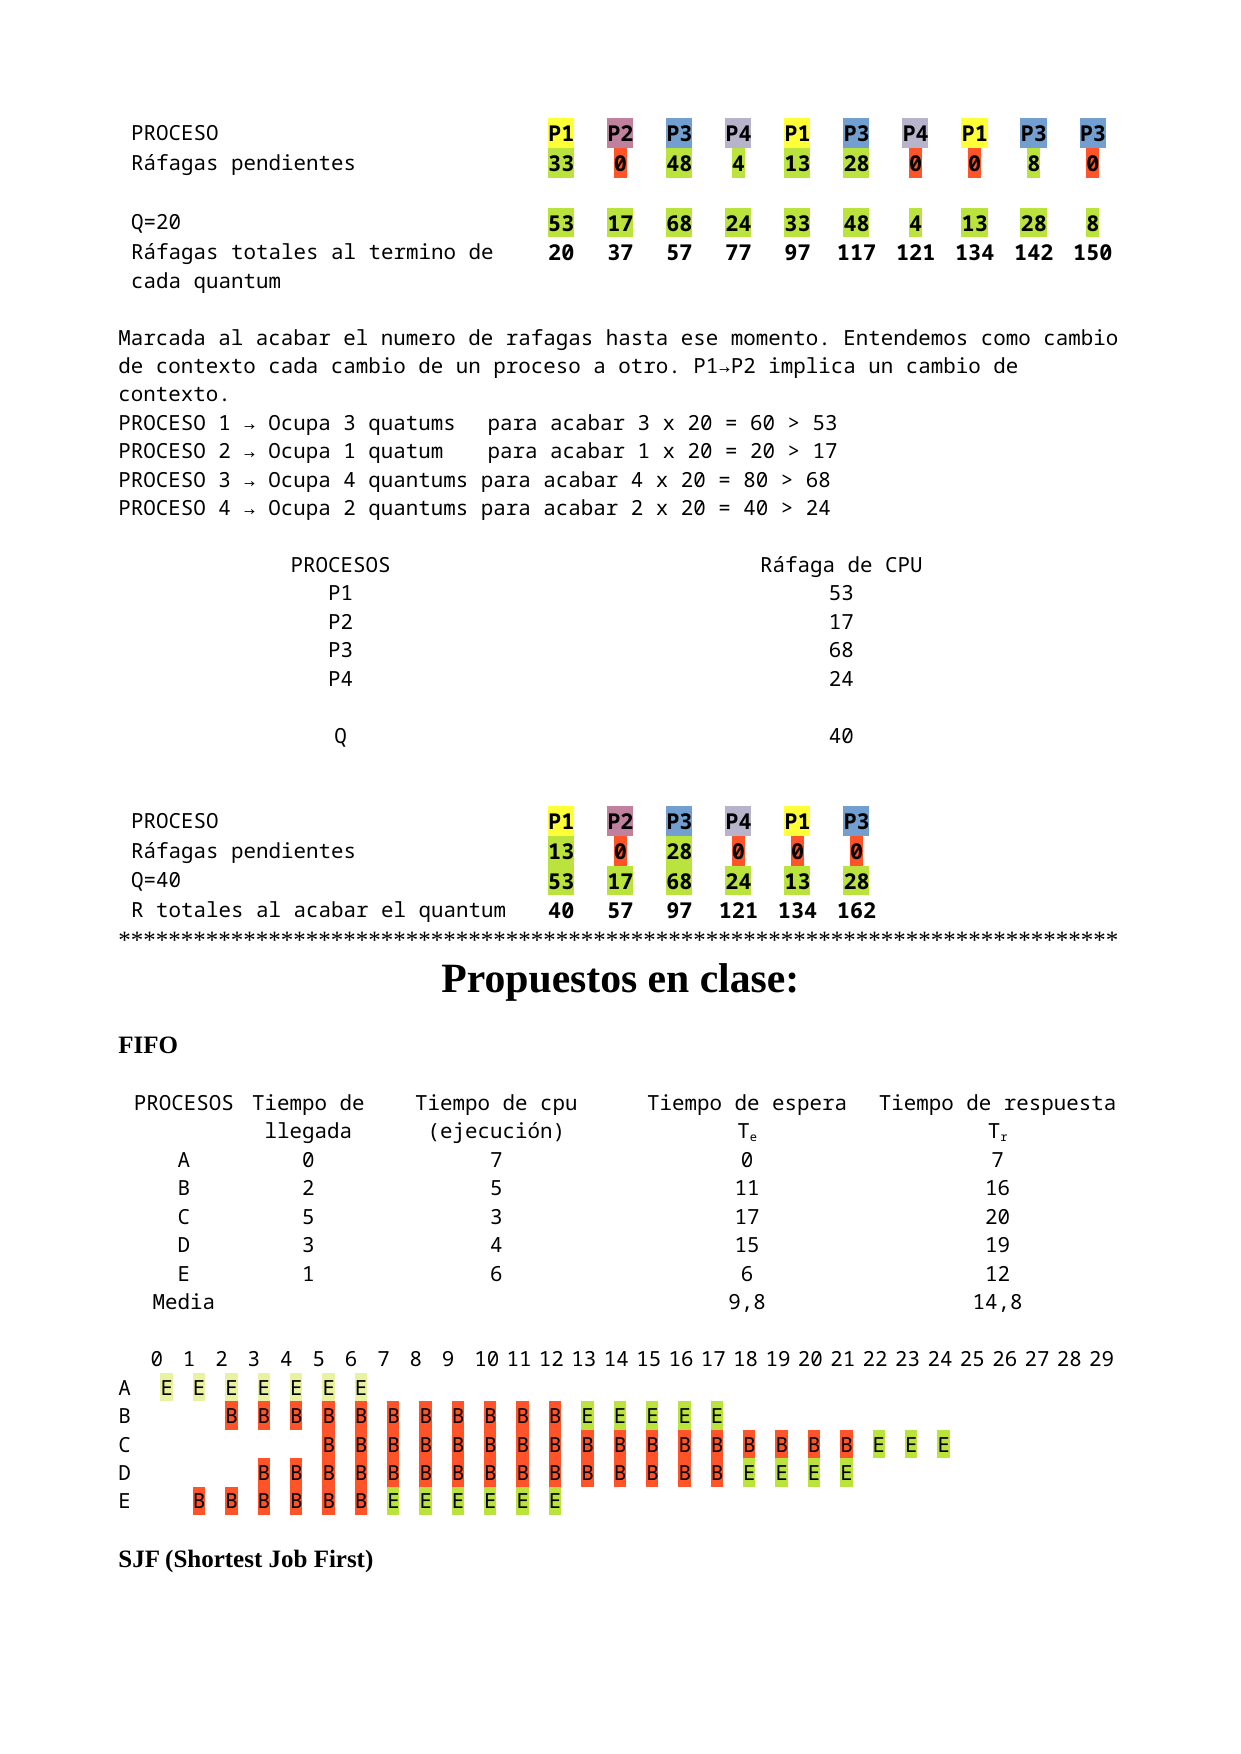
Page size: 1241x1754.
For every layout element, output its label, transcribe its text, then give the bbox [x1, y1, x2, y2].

table_cell [371, 1287, 621, 1316]
table_cell B [539, 1401, 571, 1430]
table_cell [765, 1373, 798, 1401]
table_header Tiempo de llegada [245, 1088, 371, 1145]
table_cell B [442, 1458, 474, 1487]
table_cell [1089, 1373, 1122, 1401]
table_cell C [122, 1202, 245, 1230]
table_cell [474, 1373, 506, 1401]
table_cell 17 [621, 1202, 872, 1230]
table_cell B [830, 1430, 862, 1458]
table_header 3 [248, 1344, 280, 1373]
table_header 19 [765, 1344, 798, 1373]
table_cell E [248, 1373, 280, 1401]
table_cell B [312, 1401, 344, 1430]
table_cell B [701, 1458, 733, 1487]
table_cell 0 [709, 836, 768, 866]
table_cell B [474, 1401, 506, 1430]
table_cell B [409, 1430, 442, 1458]
text PROCESO 3 → Ocupa 4 quantums para acabar 4 x 20 = 80 > 68 [118, 465, 1122, 493]
table_cell E [927, 1430, 959, 1458]
table_header P3 [650, 118, 709, 148]
table_header P3 [827, 118, 886, 148]
table_header 29 [1089, 1344, 1122, 1373]
table_cell B [539, 1458, 571, 1487]
table_header PROCESOS [122, 1088, 245, 1145]
table_cell E [312, 1373, 344, 1401]
table_cell [960, 1373, 992, 1401]
table_header [118, 1344, 150, 1373]
table_cell [215, 1430, 247, 1458]
table_cell B [377, 1458, 409, 1487]
table_header 18 [733, 1344, 765, 1373]
table_cell B [377, 1401, 409, 1430]
table_cell 24 [709, 866, 768, 895]
table_header 26 [992, 1344, 1024, 1373]
table_cell 13 [531, 836, 591, 866]
table_cell E [442, 1487, 474, 1515]
table_cell 40 [531, 895, 591, 925]
table_cell 3 [245, 1230, 371, 1259]
table_header 23 [895, 1344, 927, 1373]
table_cell P4 [122, 664, 559, 692]
table_cell E [798, 1458, 830, 1487]
table_header 11 [506, 1344, 539, 1373]
table_cell 19 [872, 1230, 1123, 1259]
table_cell [150, 1430, 183, 1458]
table_cell 28 [827, 866, 886, 895]
table_header PROCESO [131, 806, 531, 836]
table_cell [992, 1430, 1024, 1458]
table_cell 68 [650, 866, 709, 895]
table_cell [886, 895, 945, 925]
table_cell B [280, 1458, 312, 1487]
table_cell 53 [559, 579, 1123, 607]
table_cell 33 [768, 208, 827, 237]
text Propuestos en clase: [118, 954, 1122, 1002]
table_cell [559, 692, 1123, 721]
table_cell [183, 1430, 215, 1458]
table_header P3 [1004, 118, 1063, 148]
table_header [1004, 806, 1063, 836]
table_cell [886, 866, 945, 895]
table_cell [1089, 1458, 1122, 1487]
table_cell 3 [371, 1202, 621, 1230]
table_cell E [863, 1430, 895, 1458]
table_header 9 [442, 1344, 474, 1373]
table_cell 15 [621, 1230, 872, 1259]
table_cell [992, 1373, 1024, 1401]
table_cell [830, 1373, 862, 1401]
table_cell [1057, 1373, 1089, 1401]
table_cell B [539, 1430, 571, 1458]
table_cell A [118, 1373, 150, 1401]
text PROCESO 4 → Ocupa 2 quantums para acabar 2 x 20 = 40 > 24 [118, 493, 1122, 522]
table_cell [927, 1458, 959, 1487]
table_cell [895, 1458, 927, 1487]
table_cell [1024, 1458, 1057, 1487]
table_cell 4 [371, 1230, 621, 1259]
table_cell B [636, 1458, 668, 1487]
table_cell [571, 1373, 603, 1401]
table_cell [863, 1487, 895, 1515]
table_header Tiempo de espera Te [621, 1088, 872, 1145]
table_header 28 [1057, 1344, 1089, 1373]
table_cell 121 [709, 895, 768, 925]
table_header P4 [709, 118, 768, 148]
table_cell B [506, 1458, 539, 1487]
table_cell 37 [591, 237, 649, 294]
table_cell 57 [591, 895, 649, 925]
table_cell [1057, 1430, 1089, 1458]
table_cell B [248, 1401, 280, 1430]
table_cell [960, 1401, 992, 1430]
table_cell 11 [621, 1174, 872, 1202]
table_cell Q [122, 721, 559, 749]
table_cell B [280, 1487, 312, 1515]
table_cell [798, 1373, 830, 1401]
table_cell B [215, 1487, 247, 1515]
table_cell B [312, 1430, 344, 1458]
table_header P3 [1063, 118, 1122, 148]
table_cell 150 [1063, 237, 1122, 294]
table_cell 5 [371, 1174, 621, 1202]
table_header P1 [768, 806, 827, 836]
table_cell [280, 1430, 312, 1458]
table_cell B [571, 1430, 603, 1458]
table_cell A [122, 1145, 245, 1173]
table_cell 33 [531, 148, 591, 178]
table_cell E [636, 1401, 668, 1430]
table_cell 97 [768, 237, 827, 294]
table_cell E [830, 1458, 862, 1487]
table_cell [668, 1487, 701, 1515]
table_cell 24 [709, 208, 768, 237]
table_header 24 [927, 1344, 959, 1373]
text Marcada al acabar el numero de rafagas hasta ese momento. Entendemos como cambio de contexto cada cambio de un proceso a otro. P1→P2 implica un cambio de contexto. [118, 323, 1122, 408]
table_cell 68 [559, 635, 1123, 664]
table_cell B [377, 1430, 409, 1458]
table_cell Media [122, 1287, 245, 1316]
table_cell B [733, 1430, 765, 1458]
table_cell E [733, 1458, 765, 1487]
table_cell B [668, 1430, 701, 1458]
table_cell B [474, 1430, 506, 1458]
table_cell 40 [559, 721, 1123, 749]
table_cell [1089, 1430, 1122, 1458]
table_cell 68 [650, 208, 709, 237]
table_cell [150, 1487, 183, 1515]
table_cell E [474, 1487, 506, 1515]
table_cell B [442, 1430, 474, 1458]
table_cell B [280, 1401, 312, 1430]
table_cell 134 [768, 895, 827, 925]
table_cell 8 [1063, 208, 1122, 237]
table_cell [960, 1487, 992, 1515]
table_cell B [409, 1401, 442, 1430]
table_header P1 [945, 118, 1004, 148]
table_cell B [345, 1430, 377, 1458]
table_cell [1024, 1401, 1057, 1430]
table_cell 7 [872, 1145, 1123, 1173]
table_cell 12 [872, 1259, 1123, 1287]
table_cell [895, 1373, 927, 1401]
table_cell [636, 1373, 668, 1401]
table_cell [1057, 1487, 1089, 1515]
table_header 12 [539, 1344, 571, 1373]
table_cell P3 [122, 635, 559, 664]
table_cell 48 [650, 148, 709, 178]
table_cell [701, 1487, 733, 1515]
table_cell 0 [945, 148, 1004, 178]
table_cell 28 [827, 148, 886, 178]
table_header P1 [531, 118, 591, 148]
table_header 6 [345, 1344, 377, 1373]
table_cell [1024, 1430, 1057, 1458]
table_cell [604, 1373, 636, 1401]
table_cell 16 [872, 1174, 1123, 1202]
table_cell [215, 1458, 247, 1487]
table_cell [1057, 1401, 1089, 1430]
table_cell 28 [650, 836, 709, 866]
table_cell 53 [531, 208, 591, 237]
table_cell 28 [1004, 208, 1063, 237]
table_cell 48 [827, 208, 886, 237]
table_cell [992, 1401, 1024, 1430]
table_cell B [765, 1430, 798, 1458]
table_header 5 [312, 1344, 344, 1373]
table_cell [863, 1401, 895, 1430]
table_cell E [183, 1373, 215, 1401]
table_cell B [668, 1458, 701, 1487]
table_header P3 [827, 806, 886, 836]
table_cell E [345, 1373, 377, 1401]
table_cell [945, 836, 1004, 866]
table_header 15 [636, 1344, 668, 1373]
table_cell B [118, 1401, 150, 1430]
table_cell 0 [886, 148, 945, 178]
table_cell [409, 1373, 442, 1401]
text FIFO [118, 1031, 1122, 1059]
table_cell 6 [621, 1259, 872, 1287]
table_cell 0 [768, 836, 827, 866]
table_header 27 [1024, 1344, 1057, 1373]
table_cell 57 [650, 237, 709, 294]
table_header 8 [409, 1344, 442, 1373]
table_cell [571, 1487, 603, 1515]
table_header [1063, 806, 1122, 836]
table_cell E [150, 1373, 183, 1401]
table_header P2 [591, 806, 649, 836]
table_cell [733, 1487, 765, 1515]
table_cell 0 [591, 836, 649, 866]
table_cell [765, 1401, 798, 1430]
table_cell [1089, 1487, 1122, 1515]
table_cell 4 [886, 208, 945, 237]
table_cell B [798, 1430, 830, 1458]
table_cell B [442, 1401, 474, 1430]
table_cell [377, 1373, 409, 1401]
table_cell B [122, 1174, 245, 1202]
table_header 25 [960, 1344, 992, 1373]
table_cell 0 [245, 1145, 371, 1173]
table_cell [765, 1487, 798, 1515]
table_cell D [122, 1230, 245, 1259]
table_header P4 [886, 118, 945, 148]
table_cell P2 [122, 607, 559, 635]
table_cell B [345, 1458, 377, 1487]
table_header [886, 806, 945, 836]
table_cell [927, 1401, 959, 1430]
table_cell [733, 1401, 765, 1430]
table_cell [992, 1487, 1024, 1515]
table_cell [701, 1373, 733, 1401]
table_header 14 [604, 1344, 636, 1373]
table_header PROCESOS [122, 550, 559, 578]
table_cell E [668, 1401, 701, 1430]
table_cell [1004, 836, 1063, 866]
table_cell 7 [371, 1145, 621, 1173]
table_cell B [604, 1430, 636, 1458]
table_cell B [345, 1401, 377, 1430]
table_cell E [122, 1259, 245, 1287]
table_cell E [895, 1430, 927, 1458]
table_cell P1 [122, 579, 559, 607]
table_cell 17 [591, 866, 649, 895]
table_cell [1063, 895, 1122, 925]
table_cell 13 [945, 208, 1004, 237]
table_cell [895, 1487, 927, 1515]
table_cell [992, 1458, 1024, 1487]
table_cell [1089, 1401, 1122, 1430]
table_cell B [312, 1458, 344, 1487]
table_cell [945, 866, 1004, 895]
table_cell 97 [650, 895, 709, 925]
table_cell Q=20 [131, 208, 531, 237]
table_cell [183, 1458, 215, 1487]
table_header P1 [768, 118, 827, 148]
table_cell B [312, 1487, 344, 1515]
table_cell 17 [559, 607, 1123, 635]
table_cell E [377, 1487, 409, 1515]
table_cell [830, 1487, 862, 1515]
table_header 17 [701, 1344, 733, 1373]
table_cell Q=40 [131, 866, 531, 895]
table_cell 20 [872, 1202, 1123, 1230]
table_cell 142 [1004, 237, 1063, 294]
table_cell B [409, 1458, 442, 1487]
table_header P4 [709, 806, 768, 836]
table_cell 0 [621, 1145, 872, 1173]
table_header Tiempo de respuesta Tr [872, 1088, 1123, 1145]
table_cell B [345, 1487, 377, 1515]
table_cell [945, 895, 1004, 925]
table_cell [895, 1401, 927, 1430]
table_cell B [474, 1458, 506, 1487]
table_header Tiempo de cpu (ejecución) [371, 1088, 621, 1145]
table_cell E [215, 1373, 247, 1401]
table_cell 53 [531, 866, 591, 895]
table_cell [442, 1373, 474, 1401]
table_cell [150, 1401, 183, 1430]
table_cell B [506, 1401, 539, 1430]
table_header 13 [571, 1344, 603, 1373]
table_header 10 [474, 1344, 506, 1373]
table_cell [539, 1373, 571, 1401]
table_cell E [604, 1401, 636, 1430]
table_cell B [571, 1458, 603, 1487]
table_cell E [409, 1487, 442, 1515]
table_cell [1063, 836, 1122, 866]
table_cell E [571, 1401, 603, 1430]
table_cell [863, 1458, 895, 1487]
table_cell [798, 1401, 830, 1430]
table_cell [131, 178, 1122, 207]
table_cell [830, 1401, 862, 1430]
table_cell 13 [768, 148, 827, 178]
table_cell [1004, 866, 1063, 895]
table_header 21 [830, 1344, 862, 1373]
table_cell [245, 1287, 371, 1316]
table_cell B [701, 1430, 733, 1458]
table_cell [668, 1373, 701, 1401]
table_header [945, 806, 1004, 836]
table_cell 1 [245, 1259, 371, 1287]
table_cell B [215, 1401, 247, 1430]
table_cell 162 [827, 895, 886, 925]
table_cell [927, 1373, 959, 1401]
table_cell 0 [1063, 148, 1122, 178]
table_cell Ráfagas pendientes [131, 836, 531, 866]
table_cell B [183, 1487, 215, 1515]
table_header P1 [531, 806, 591, 836]
table_cell 17 [591, 208, 649, 237]
table_cell 134 [945, 237, 1004, 294]
text PROCESO 2 → Ocupa 1 quatum para acabar 1 x 20 = 20 > 17 [118, 436, 1122, 465]
table_cell [122, 692, 559, 721]
table_cell [927, 1487, 959, 1515]
table_cell 5 [245, 1202, 371, 1230]
table_cell 20 [531, 237, 591, 294]
table_cell 117 [827, 237, 886, 294]
text PROCESO 1 → Ocupa 3 quatums para acabar 3 x 20 = 60 > 53 [118, 408, 1122, 436]
table_cell 0 [827, 836, 886, 866]
table_cell 77 [709, 237, 768, 294]
table_cell B [248, 1458, 280, 1487]
table_header P3 [650, 806, 709, 836]
table_cell Ráfagas totales al termino de cada quantum [131, 237, 531, 294]
table_header PROCESO [131, 118, 531, 148]
table_cell 0 [591, 148, 649, 178]
table_header 16 [668, 1344, 701, 1373]
table_cell [960, 1458, 992, 1487]
table_cell [506, 1373, 539, 1401]
table_cell E [280, 1373, 312, 1401]
table_cell [248, 1430, 280, 1458]
table_header 1 [183, 1344, 215, 1373]
table_cell 2 [245, 1174, 371, 1202]
table_cell [150, 1458, 183, 1487]
table_cell E [539, 1487, 571, 1515]
table_cell [863, 1373, 895, 1401]
table_header Ráfaga de CPU [559, 550, 1123, 578]
table_cell 14,8 [872, 1287, 1123, 1316]
table_cell [1004, 895, 1063, 925]
table_cell B [248, 1487, 280, 1515]
table_header 22 [863, 1344, 895, 1373]
table_cell E [506, 1487, 539, 1515]
table_cell 8 [1004, 148, 1063, 178]
text SJF (Shortest Job First) [118, 1544, 1122, 1572]
table_cell C [118, 1430, 150, 1458]
table_cell 6 [371, 1259, 621, 1287]
text ******************************************************************************** [118, 925, 1122, 954]
table_header 2 [215, 1344, 247, 1373]
table_cell [1024, 1487, 1057, 1515]
table_cell 4 [709, 148, 768, 178]
table_cell E [765, 1458, 798, 1487]
table_header 20 [798, 1344, 830, 1373]
table_cell B [604, 1458, 636, 1487]
table_cell Ráfagas pendientes [131, 148, 531, 178]
table_cell [960, 1430, 992, 1458]
table_cell 9,8 [621, 1287, 872, 1316]
table_cell [733, 1373, 765, 1401]
table_header 0 [150, 1344, 183, 1373]
table_cell [1057, 1458, 1089, 1487]
table_cell [798, 1487, 830, 1515]
table_header 4 [280, 1344, 312, 1373]
table_cell [636, 1487, 668, 1515]
table_cell R totales al acabar el quantum [131, 895, 531, 925]
table_cell B [506, 1430, 539, 1458]
table_cell E [118, 1487, 150, 1515]
table_header 7 [377, 1344, 409, 1373]
table_cell E [701, 1401, 733, 1430]
table_cell [1063, 866, 1122, 895]
table_cell 121 [886, 237, 945, 294]
table_cell D [118, 1458, 150, 1487]
table_cell [1024, 1373, 1057, 1401]
table_cell 13 [768, 866, 827, 895]
table_cell B [636, 1430, 668, 1458]
table_cell 24 [559, 664, 1123, 692]
table_header P2 [591, 118, 649, 148]
table_cell [604, 1487, 636, 1515]
table_cell [886, 836, 945, 866]
table_cell [183, 1401, 215, 1430]
